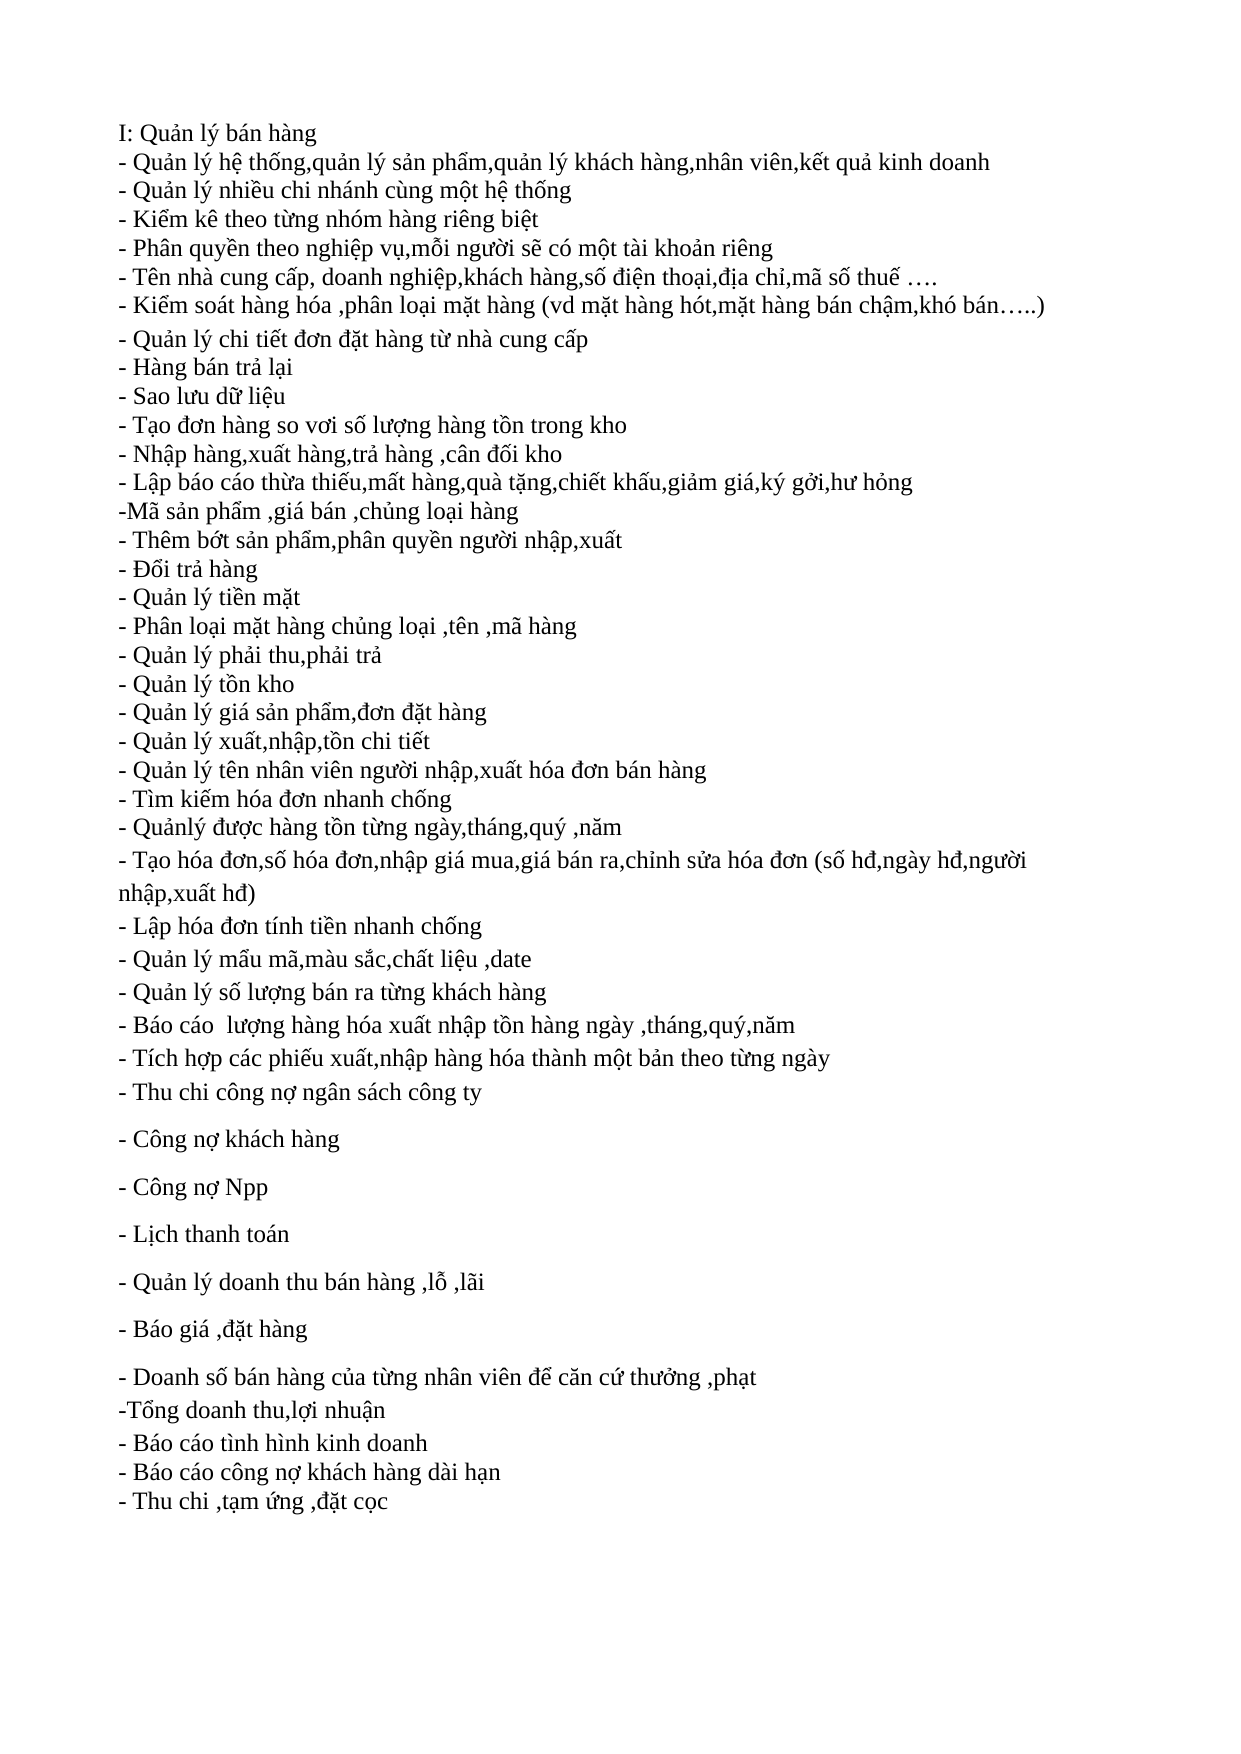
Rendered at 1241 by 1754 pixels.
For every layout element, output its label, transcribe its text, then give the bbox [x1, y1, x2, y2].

text - Tìm kiếm hóa đơn nhanh chống [118, 784, 1122, 812]
text - Kiểm kê theo từng nhóm hàng riêng biệt [118, 204, 1122, 233]
text - Quản lý nhiều chi nhánh cùng một hệ thống [118, 176, 1122, 204]
text - Tên nhà cung cấp, doanh nghiệp,khách hàng,số điện thoại,địa chỉ,mã số thuế …. [118, 262, 1122, 291]
text - Quản lý tiền mặt [118, 582, 1122, 611]
text - Quản lý giá sản phẩm,đơn đặt hàng [118, 697, 1122, 726]
text - Quản lý tên nhân viên người nhập,xuất hóa đơn bán hàng [118, 755, 1122, 784]
text - Nhập hàng,xuất hàng,trả hàng ,cân đối kho [118, 439, 1122, 467]
text - Quản lý chi tiết đơn đặt hàng từ nhà cung cấp [118, 324, 1122, 352]
text - Quảnlý được hàng tồn từng ngày,tháng,quý ,năm [118, 812, 1122, 841]
text - Lập hóa đơn tính tiền nhanh chống [118, 911, 1122, 940]
text - Quản lý xuất,nhập,tồn chi tiết [118, 726, 1122, 755]
text - Đổi trả hàng [118, 554, 1122, 582]
text - Quản lý doanh thu bán hàng ,lỗ ,lãi [118, 1267, 1122, 1296]
text I: Quản lý bán hàng [118, 118, 1122, 147]
text - Lịch thanh toán [118, 1219, 1122, 1248]
text - Công nợ Npp [118, 1172, 1122, 1201]
text - Báo giá ,đặt hàng [118, 1314, 1122, 1343]
text -Tổng doanh thu,lợi nhuận [118, 1395, 1122, 1424]
text - Thu chi ,tạm ứng ,đặt cọc [118, 1486, 1122, 1514]
text - Phân quyền theo nghiệp vụ,mỗi người sẽ có một tài khoản riêng [118, 233, 1122, 262]
text - Lập báo cáo thừa thiếu,mất hàng,quà tặng,chiết khấu,giảm giá,ký gởi,hư hỏng [118, 467, 1122, 496]
text - Quản lý hệ thống,quản lý sản phẩm,quản lý khách hàng,nhân viên,kết quả kinh doanh [118, 147, 1122, 176]
text - Quản lý số lượng bán ra từng khách hàng [118, 977, 1122, 1006]
text - Báo cáo lượng hàng hóa xuất nhập tồn hàng ngày ,tháng,quý,năm [118, 1011, 1122, 1039]
text - Sao lưu dữ liệu [118, 381, 1122, 410]
text - Báo cáo công nợ khách hàng dài hạn [118, 1457, 1122, 1486]
text - Doanh số bán hàng của từng nhân viên để căn cứ thưởng ,phạt [118, 1362, 1122, 1391]
text - Tạo đơn hàng so vơi số lượng hàng tồn trong kho [118, 410, 1122, 439]
text - Báo cáo tình hình kinh doanh [118, 1428, 1122, 1457]
text -Mã sản phẩm ,giá bán ,chủng loại hàng [118, 496, 1122, 525]
text - Công nợ khách hàng [118, 1124, 1122, 1153]
text - Kiểm soát hàng hóa ,phân loại mặt hàng (vd mặt hàng hót,mặt hàng bán chậm,khó bán…..) [118, 291, 1122, 319]
text - Quản lý phải thu,phải trả [118, 640, 1122, 669]
text - Quản lý tồn kho [118, 669, 1122, 697]
text - Thêm bớt sản phẩm,phân quyền người nhập,xuất [118, 525, 1122, 554]
text - Tích hợp các phiếu xuất,nhập hàng hóa thành một bản theo từng ngày [118, 1043, 1122, 1072]
text - Hàng bán trả lại [118, 352, 1122, 381]
text - Tạo hóa đơn,số hóa đơn,nhập giá mua,giá bán ra,chỉnh sửa hóa đơn (số hđ,ngày hđ,người nhập,xuất hđ) [118, 845, 1122, 907]
text - Quản lý mẩu mã,màu sắc,chất liệu ,date [118, 944, 1122, 973]
text - Phân loại mặt hàng chủng loại ,tên ,mã hàng [118, 611, 1122, 640]
text - Thu chi công nợ ngân sách công ty [118, 1077, 1122, 1105]
